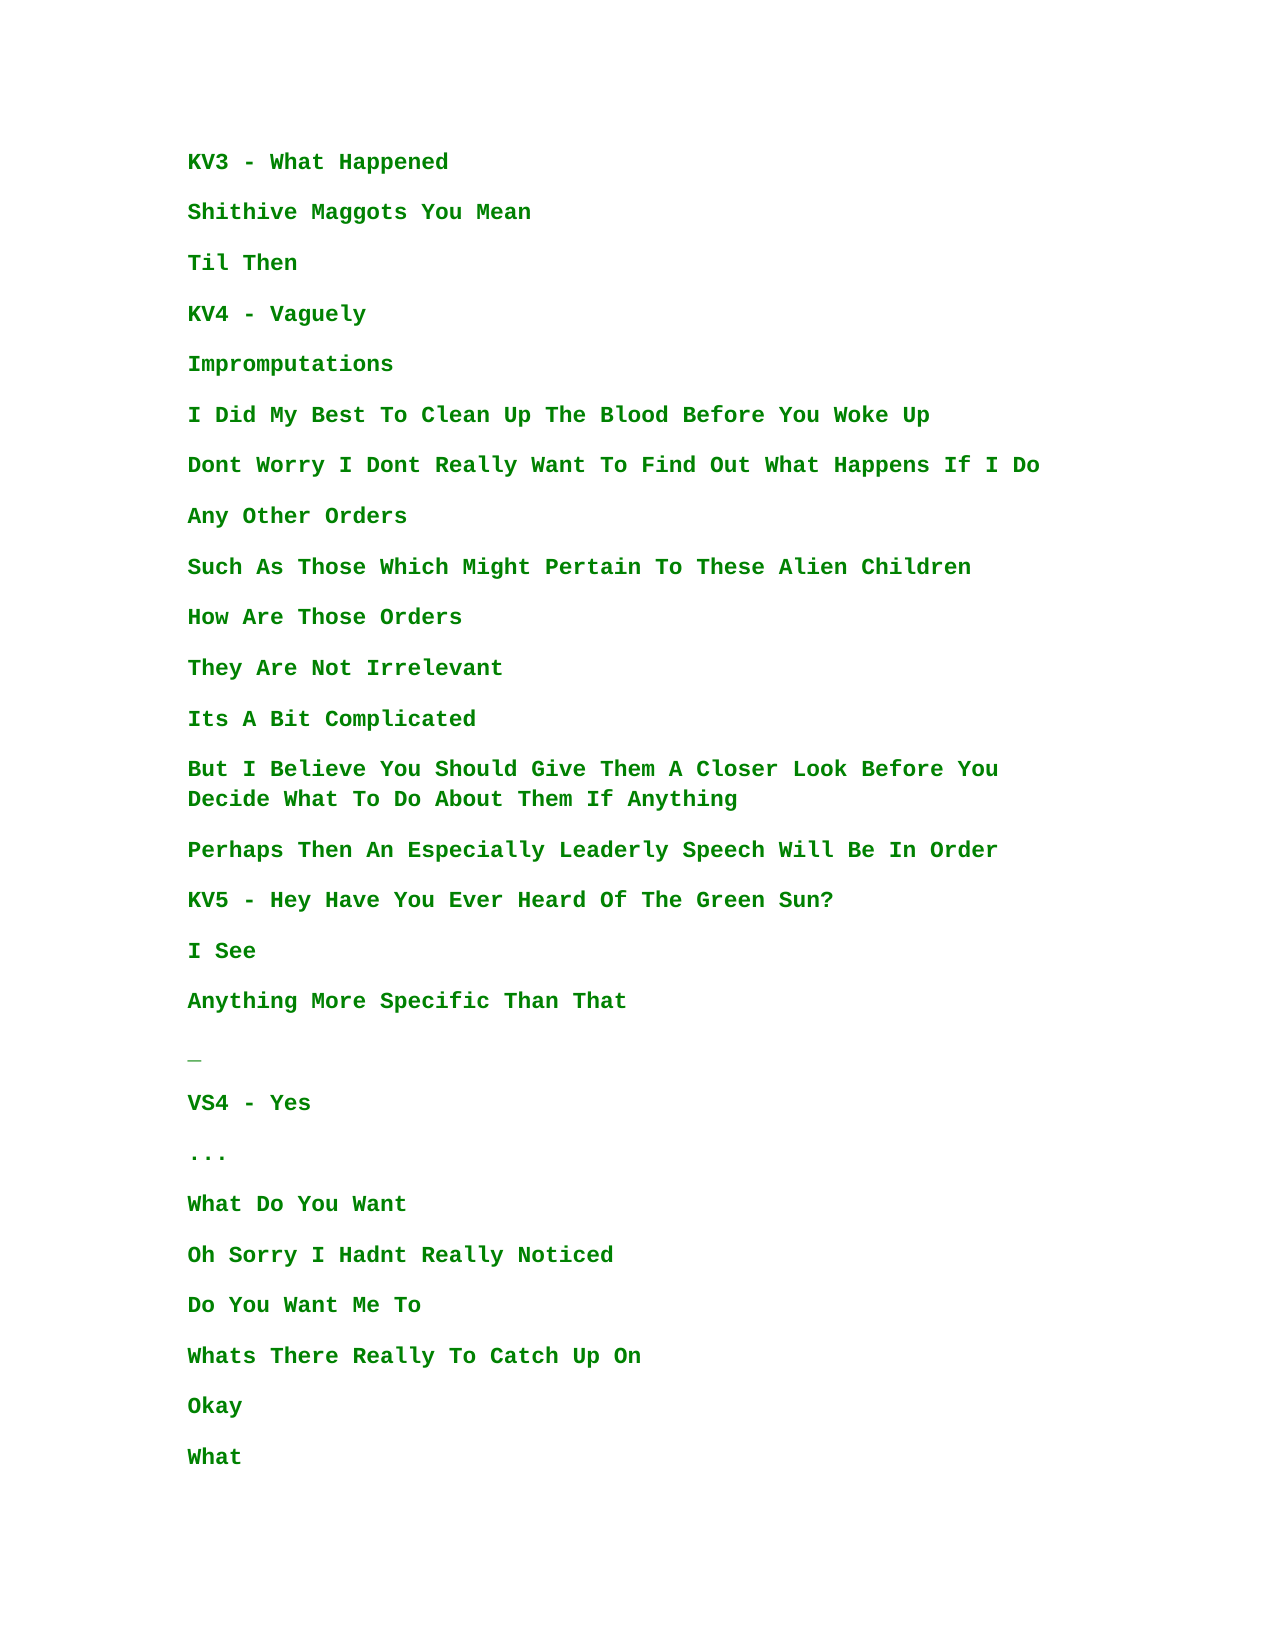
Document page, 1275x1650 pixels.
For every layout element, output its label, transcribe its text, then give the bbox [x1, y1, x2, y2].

text How Are Those Orders [187, 606, 1087, 632]
text VS4 - Yes [187, 1091, 1087, 1117]
text Whats There Really To Catch Up On [187, 1344, 1087, 1370]
text KV3 - What Happened [187, 150, 1087, 176]
text I See [187, 939, 1087, 965]
text Such As Those Which Might Pertain To These Alien Children [187, 555, 1087, 581]
text Its A Bit Complicated [187, 707, 1087, 733]
text What [187, 1445, 1087, 1471]
text KV5 - Hey Have You Ever Heard Of The Green Sun? [187, 888, 1087, 914]
text Shithive Maggots You Mean [187, 201, 1087, 227]
text But I Believe You Should Give Them A Closer Look Before You Decide What To Do About Them If Anything [187, 757, 1087, 813]
text Perhaps Then An Especially Leaderly Speech Will Be In Order [187, 838, 1087, 864]
text What Do You Want [187, 1192, 1087, 1218]
text Impromputations [187, 352, 1087, 378]
text Do You Want Me To [187, 1293, 1087, 1319]
text _ [187, 1040, 1087, 1066]
text ... [187, 1142, 1087, 1168]
text Dont Worry I Dont Really Want To Find Out What Happens If I Do [187, 454, 1087, 480]
text KV4 - Vaguely [187, 302, 1087, 328]
text Any Other Orders [187, 504, 1087, 530]
text I Did My Best To Clean Up The Blood Before You Woke Up [187, 403, 1087, 429]
text Oh Sorry I Hadnt Really Noticed [187, 1243, 1087, 1269]
text Okay [187, 1395, 1087, 1421]
text Anything More Specific Than That [187, 990, 1087, 1016]
text They Are Not Irrelevant [187, 656, 1087, 682]
text Til Then [187, 251, 1087, 277]
